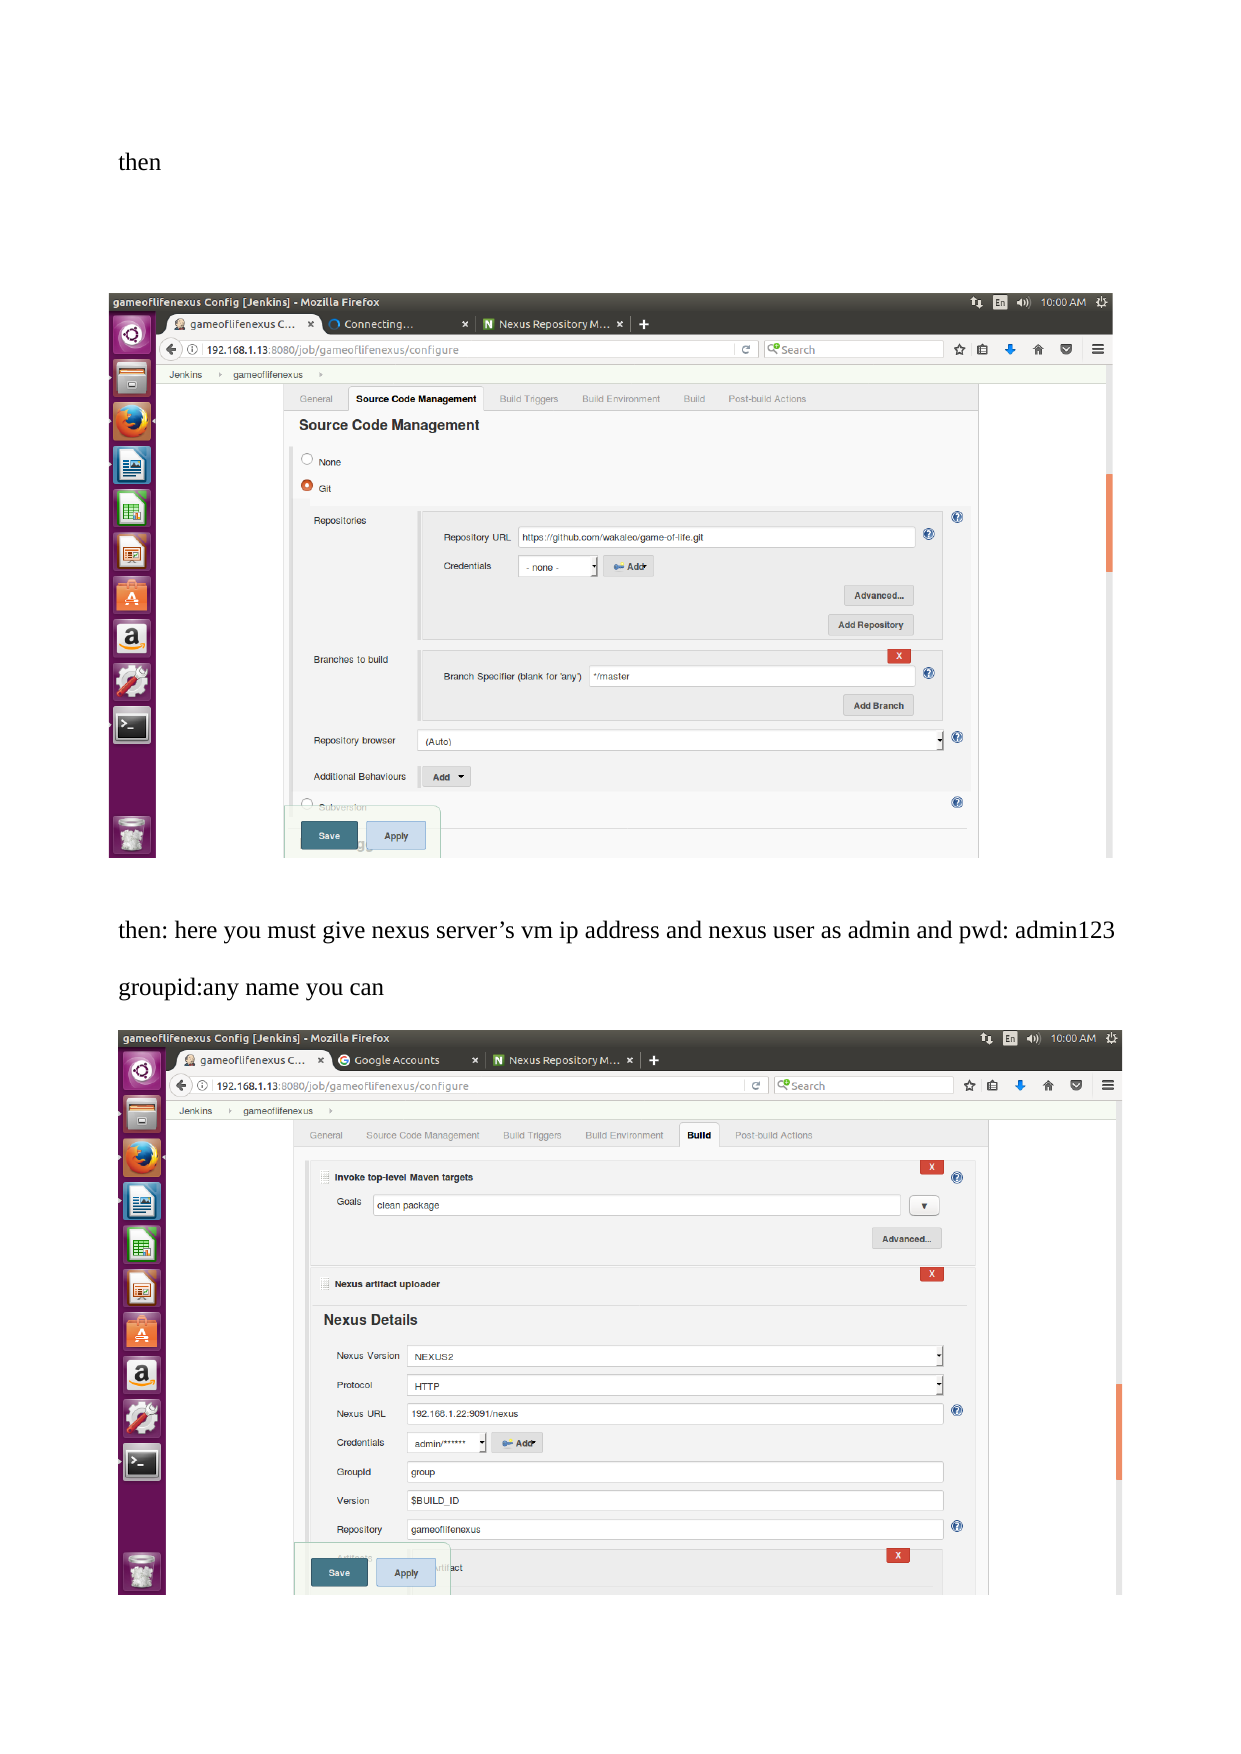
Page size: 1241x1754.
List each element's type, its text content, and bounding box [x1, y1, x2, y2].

text groupid:any name you can [118, 972, 1122, 1001]
text then: here you must give nexus server’s vm ip address and nexus user as admin and pwd: admin123 [118, 915, 1122, 944]
picture [108, 293, 1113, 858]
picture [118, 1030, 1123, 1595]
text then [118, 147, 1122, 176]
